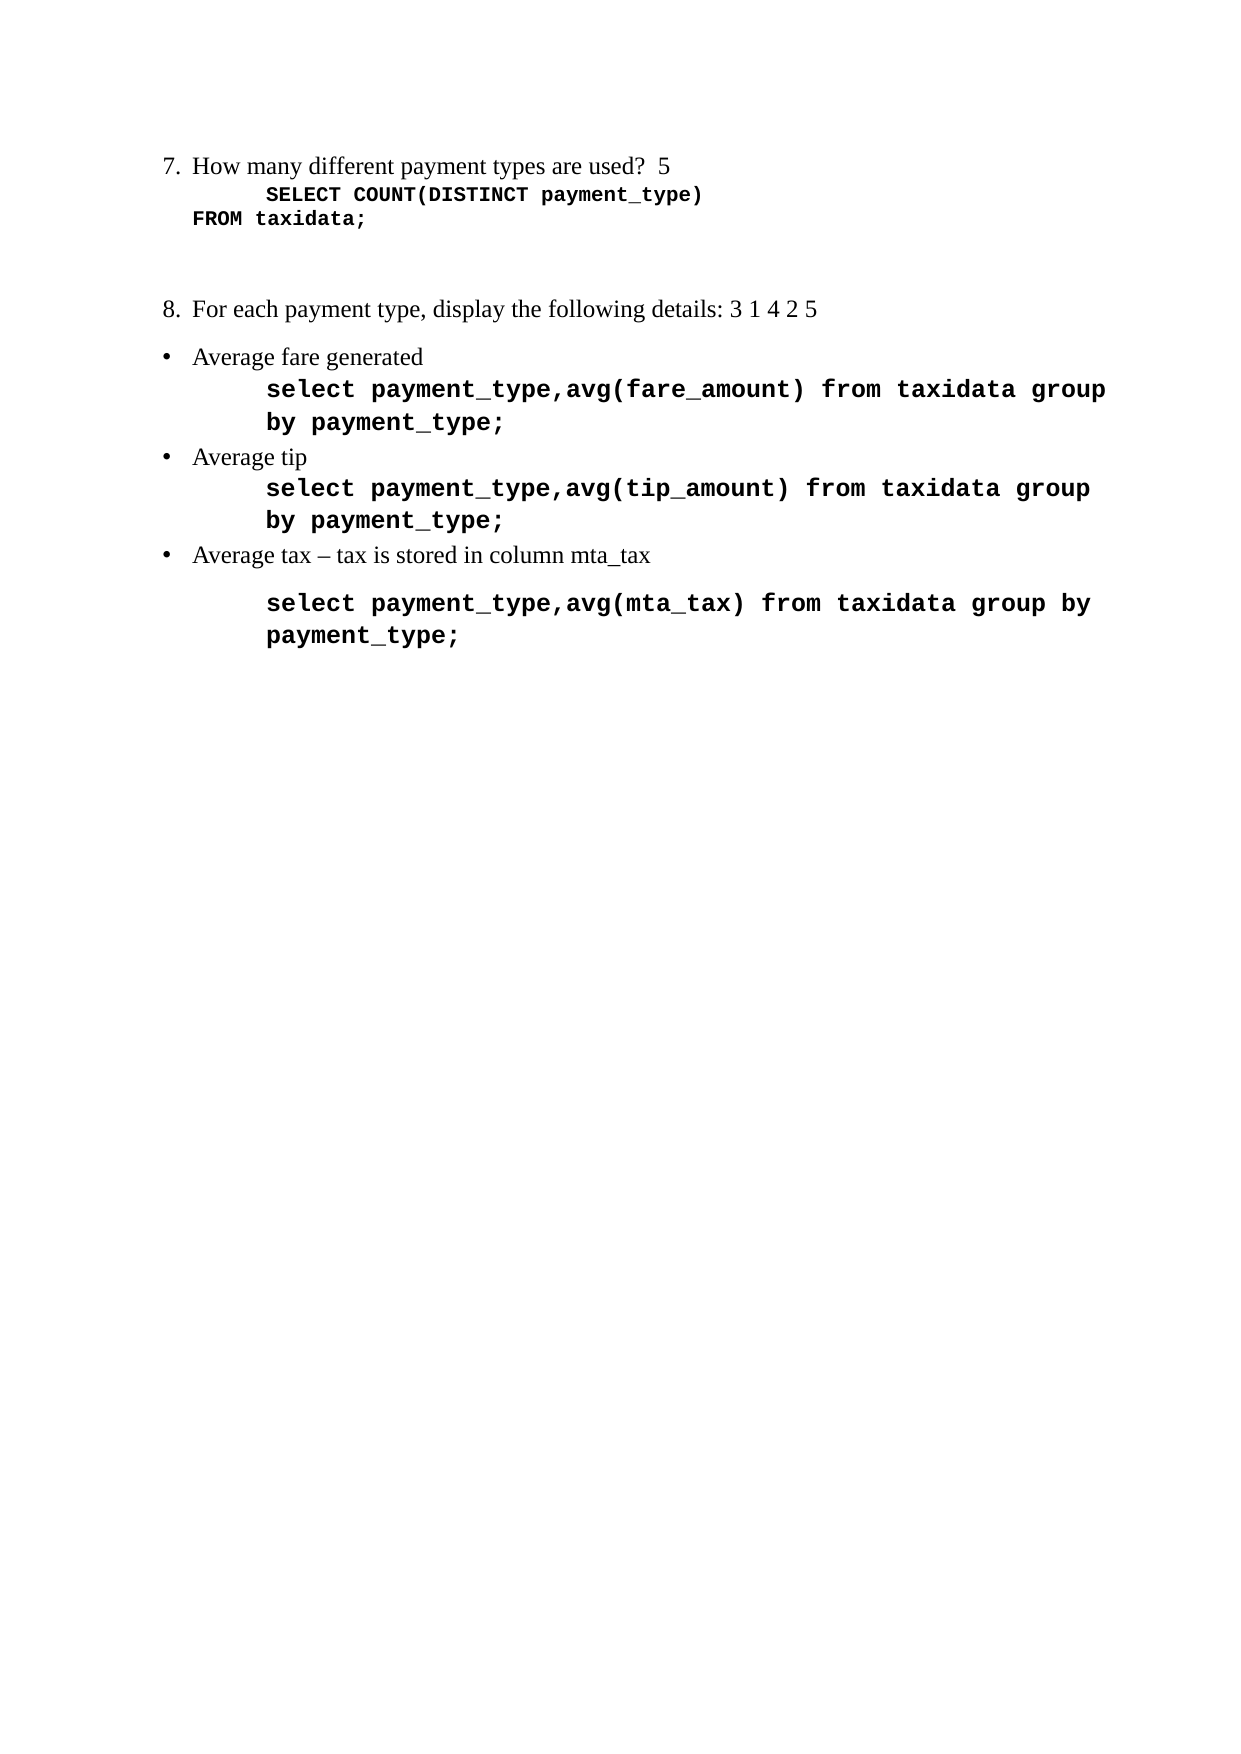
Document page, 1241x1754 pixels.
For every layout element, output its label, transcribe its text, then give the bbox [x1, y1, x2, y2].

text select payment_type,avg(fare_amount) from taxidata group by payment_type; [118, 374, 1122, 438]
text FROM taxidata; [118, 208, 1122, 231]
list Average tax – tax is stored in column mta_tax [162, 540, 1122, 569]
list How many different payment types are used? 5 [162, 151, 1122, 180]
text select payment_type,avg(mta_tax) from taxidata group by payment_type; [118, 588, 1122, 651]
text SELECT COUNT(DISTINCT payment_type) [118, 184, 1122, 208]
list For each payment type, display the following details: 3 1 4 2 5 [162, 294, 1122, 323]
list Average fare generated [162, 342, 1122, 370]
list select payment_type,avg(tip_amount) from taxidata group by payment_type; [236, 475, 1122, 536]
list Average tip [162, 442, 1122, 471]
